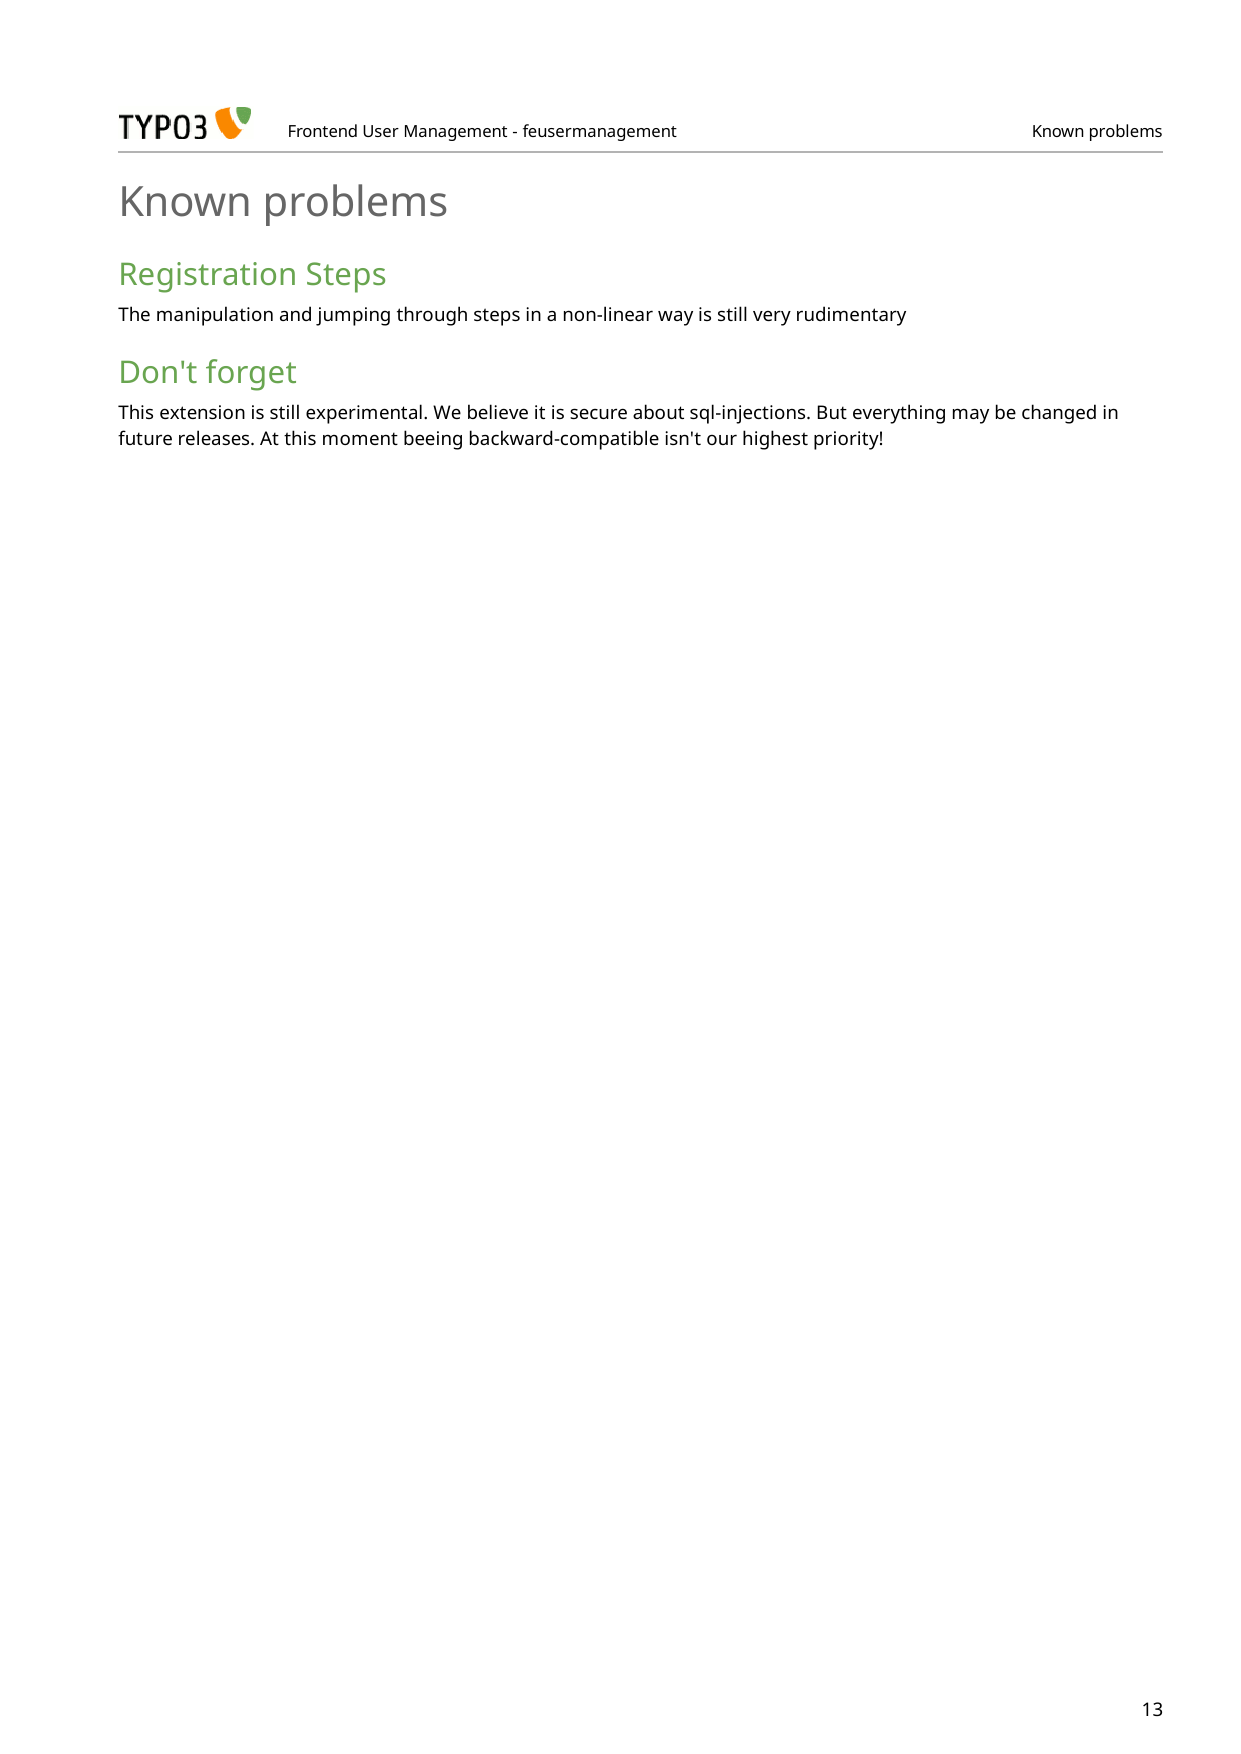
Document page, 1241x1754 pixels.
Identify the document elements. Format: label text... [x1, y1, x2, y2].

subtitle Registration Steps [118, 252, 1163, 294]
text This extension is still experimental. We believe it is secure about sql-injections. But everything may be changed in future releases. At this moment beeing backward-compatible isn't our highest priority! [118, 399, 1163, 451]
subtitle Don't forget [118, 350, 1163, 393]
subtitle Known problems [118, 172, 1163, 228]
text The manipulation and jumping through steps in a non-linear way is still very rudimentary [118, 301, 1163, 327]
picture [118, 106, 254, 139]
